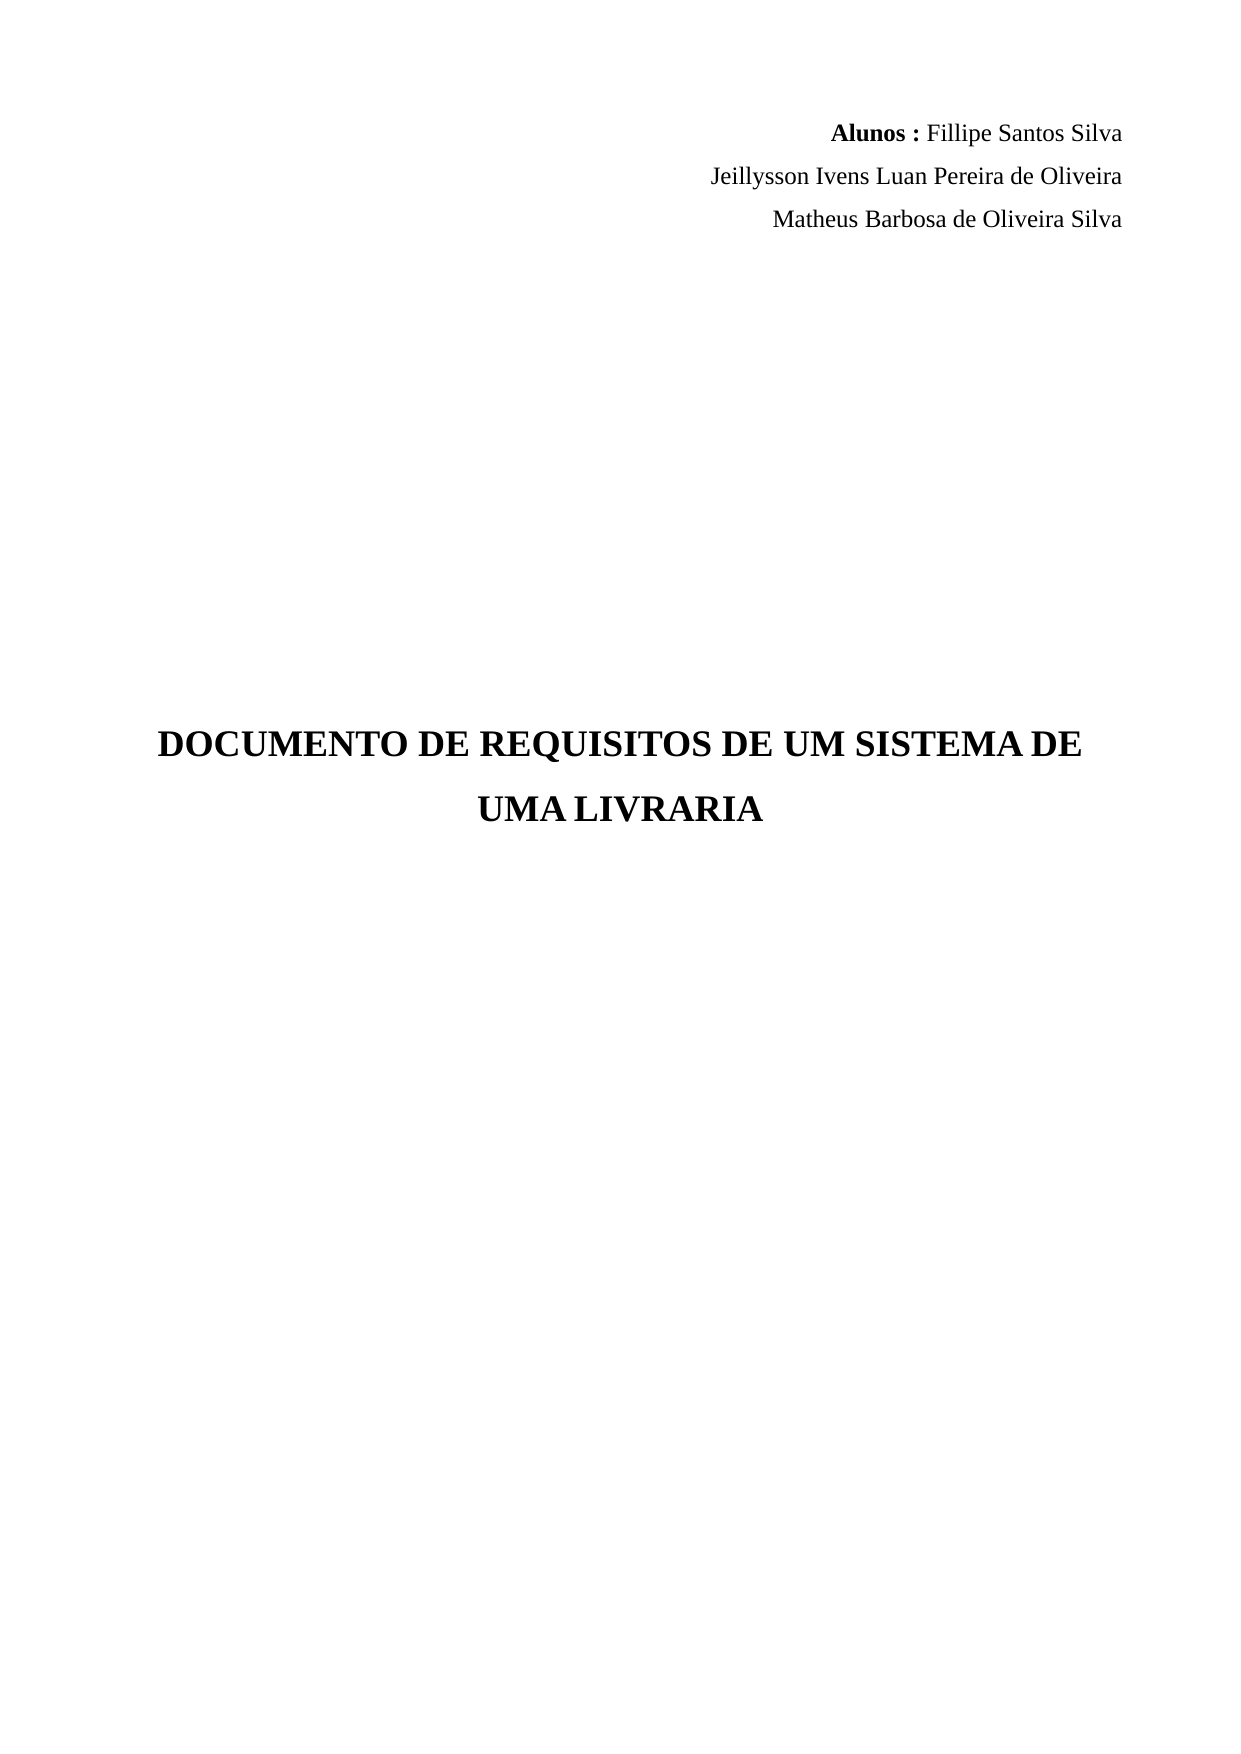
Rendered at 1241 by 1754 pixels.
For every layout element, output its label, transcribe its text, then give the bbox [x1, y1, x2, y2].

text Alunos : Fillipe Santos Silva [118, 118, 1122, 147]
text DOCUMENTO DE REQUISITOS DE UM SISTEMA DE UMA LIVRARIA [118, 722, 1122, 830]
text Jeillysson Ivens Luan Pereira de Oliveira [118, 161, 1122, 190]
text Matheus Barbosa de Oliveira Silva [118, 204, 1122, 233]
